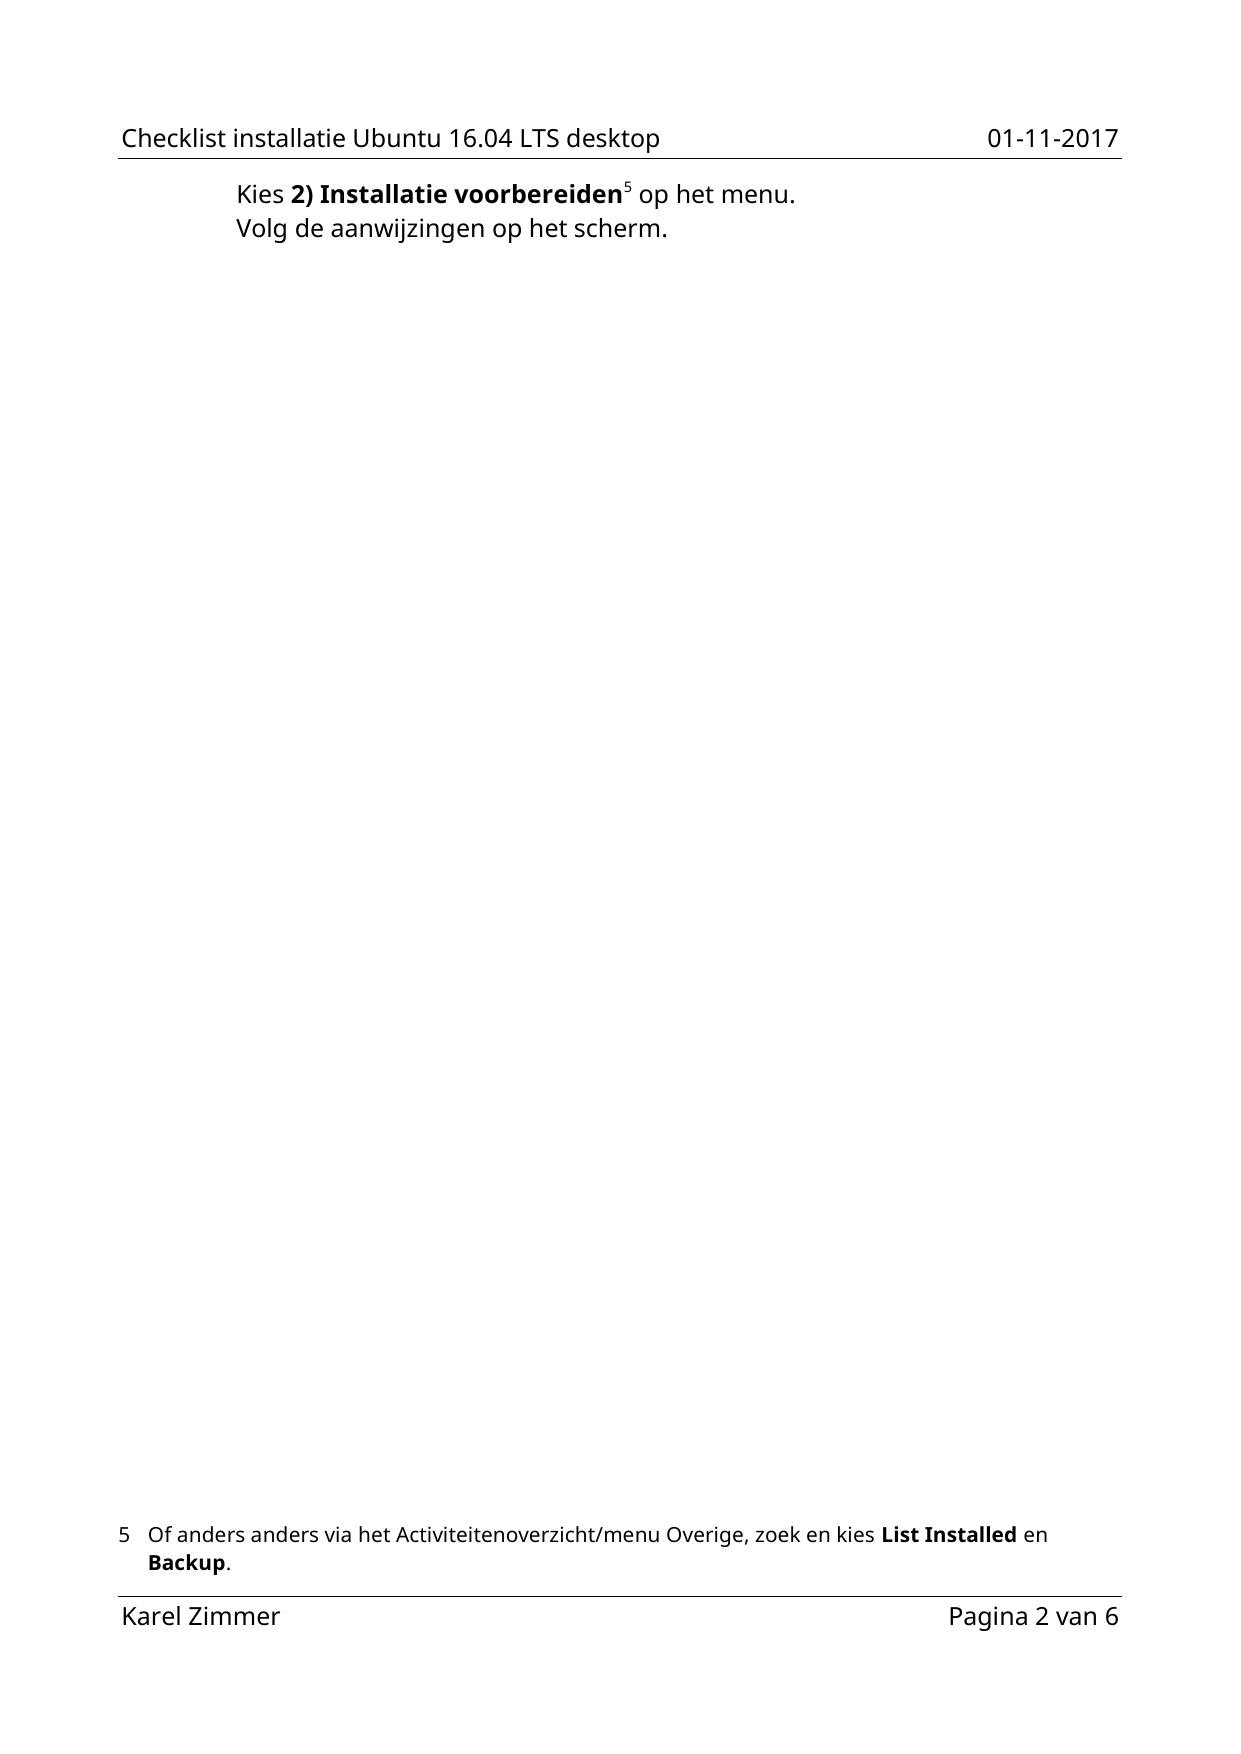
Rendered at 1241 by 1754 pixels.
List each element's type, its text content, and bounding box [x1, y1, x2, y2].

list Of anders anders via het Activiteitenoverzicht/menu Overige, zoek en kies List Installed en Backup. [118, 1520, 1122, 1577]
list Kies 2) Installatie voorbereiden op het menu. Volg de aanwijzingen op het scherm. [145, 177, 1122, 245]
